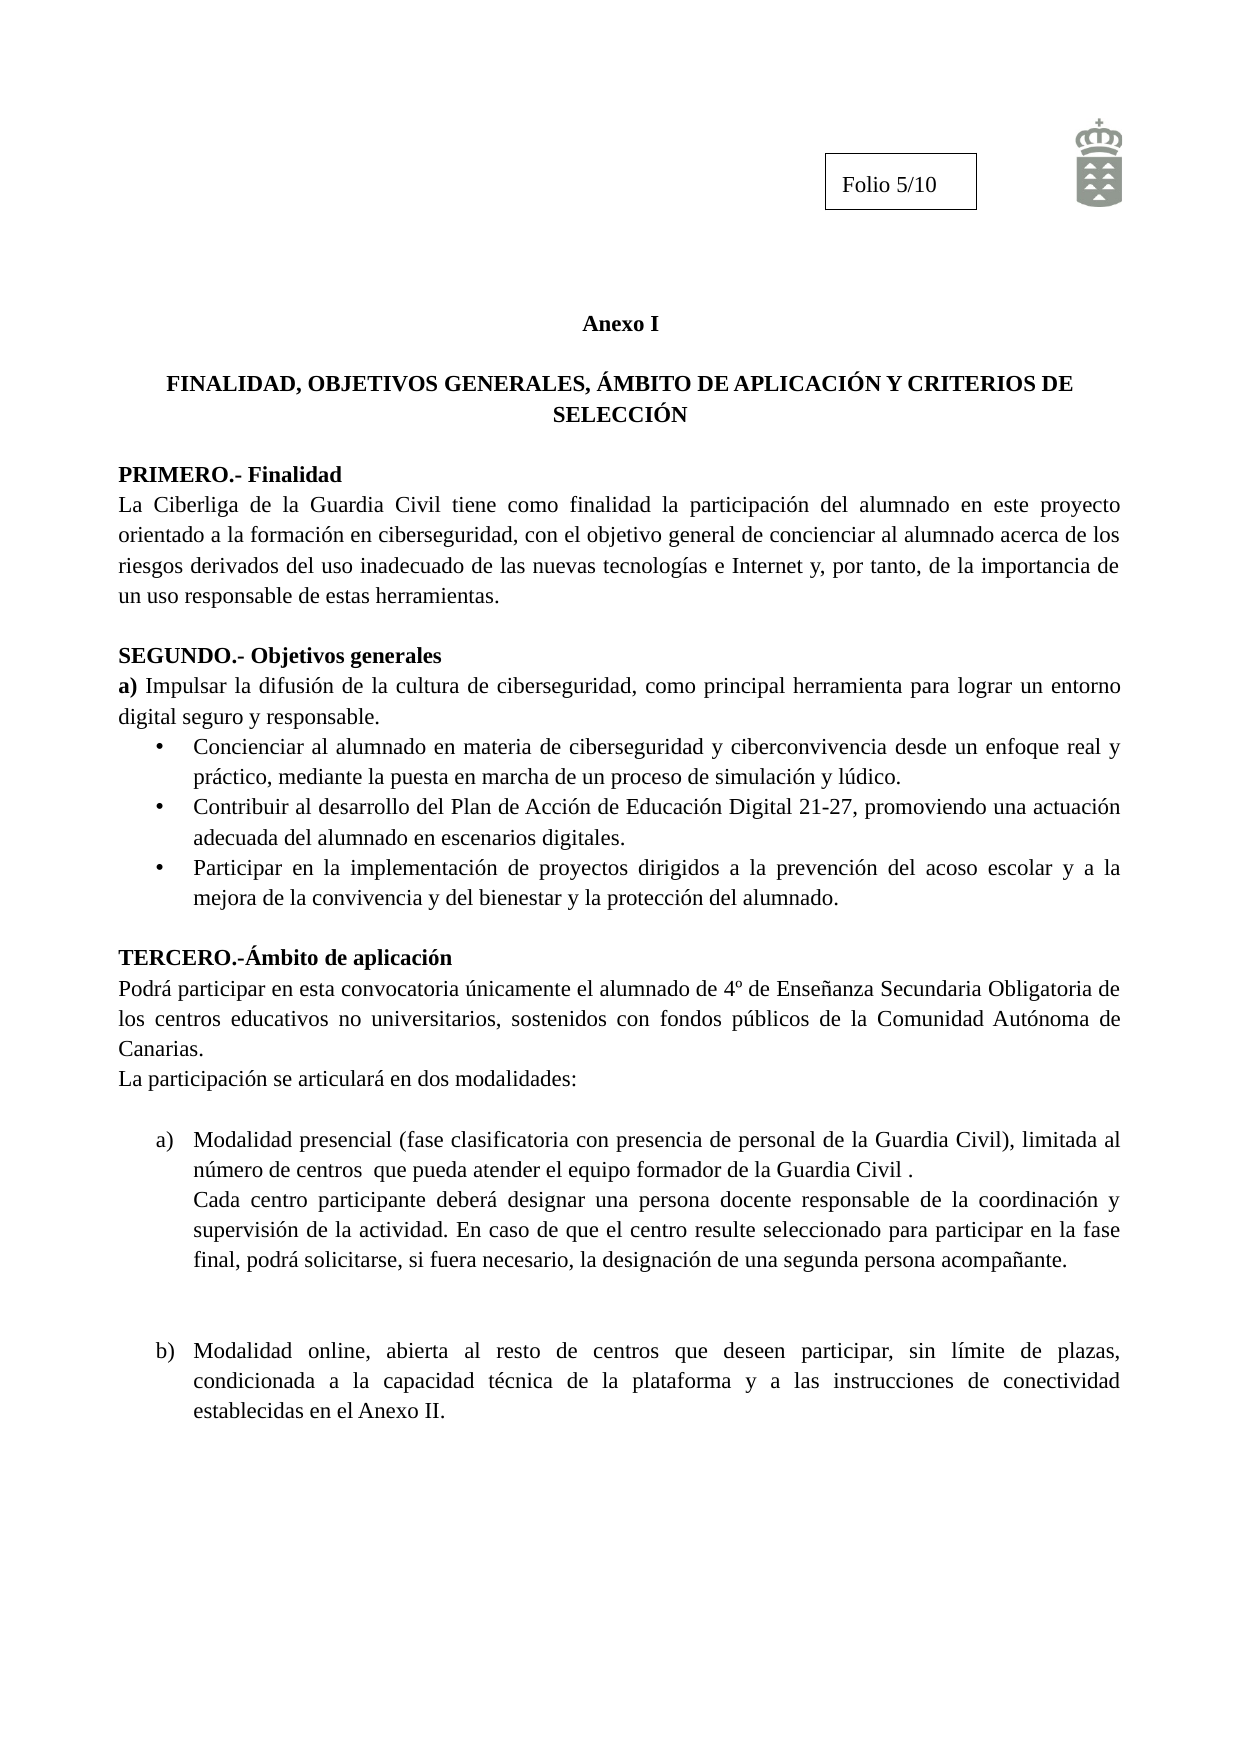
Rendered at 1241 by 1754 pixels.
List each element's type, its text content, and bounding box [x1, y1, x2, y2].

text SEGUNDO.- Objetivos generales [118, 642, 1122, 669]
text Podrá participar en esta convocatoria únicamente el alumnado de 4º de Enseñanza Secundaria Obligatoria de los centros educativos no universitarios, sostenidos con fondos públicos de la Comunidad Autónoma de Canarias. [118, 975, 1122, 1061]
text TERCERO.-Ámbito de aplicación [118, 944, 1122, 971]
list Modalidad online, abierta al resto de centros que deseen participar, sin límite de plazas, condicionada a la capacidad técnica de la plataforma y a las instrucciones de conectividad establecidas en el Anexo II. [156, 1337, 1122, 1424]
text La Ciberliga de la Guardia Civil tiene como finalidad la participación del alumnado en este proyecto orientado a la formación en ciberseguridad, con el objetivo general de concienciar al alumnado acerca de los riesgos derivados del uso inadecuado de las nuevas tecnologías e Internet y, por tanto, de la importancia de un uso responsable de estas herramientas. [118, 491, 1122, 608]
text PRIMERO.- Finalidad [118, 461, 1122, 487]
list Cada centro participante deberá designar una persona docente responsable de la coordinación y supervisión de la actividad. En caso de que el centro resulte seleccionado para participar en la fase final, podrá solicitarse, si fuera necesario, la designación de una segunda persona acompañante. [156, 1186, 1122, 1273]
text FINALIDAD, OBJETIVOS GENERALES, ÁMBITO DE APLICACIÓN Y CRITERIOS DE SELECCIÓN [118, 371, 1122, 427]
text a) Impulsar la difusión de la cultura de ciberseguridad, como principal herramienta para lograr un entorno digital seguro y responsable. [118, 673, 1122, 729]
text Anexo I [156, 310, 1085, 336]
text La participación se articulará en dos modalidades: [118, 1065, 1122, 1092]
list Contribuir al desarrollo del Plan de Acción de Educación Digital 21-27, promoviendo una actuación adecuada del alumnado en escenarios digitales. [156, 793, 1122, 850]
list Modalidad presencial (fase clasificatoria con presencia de personal de la Guardia Civil), limitada al número de centros que pueda atender el equipo formador de la Guardia Civil . [156, 1126, 1122, 1182]
list Participar en la implementación de proyectos dirigidos a la prevención del acoso escolar y a la mejora de la convivencia y del bienestar y la protección del alumnado. [156, 854, 1122, 910]
list Concienciar al alumnado en materia de ciberseguridad y ciberconvivencia desde un enfoque real y práctico, mediante la puesta en marcha de un proceso de simulación y lúdico. [156, 733, 1122, 789]
picture [1075, 118, 1123, 207]
